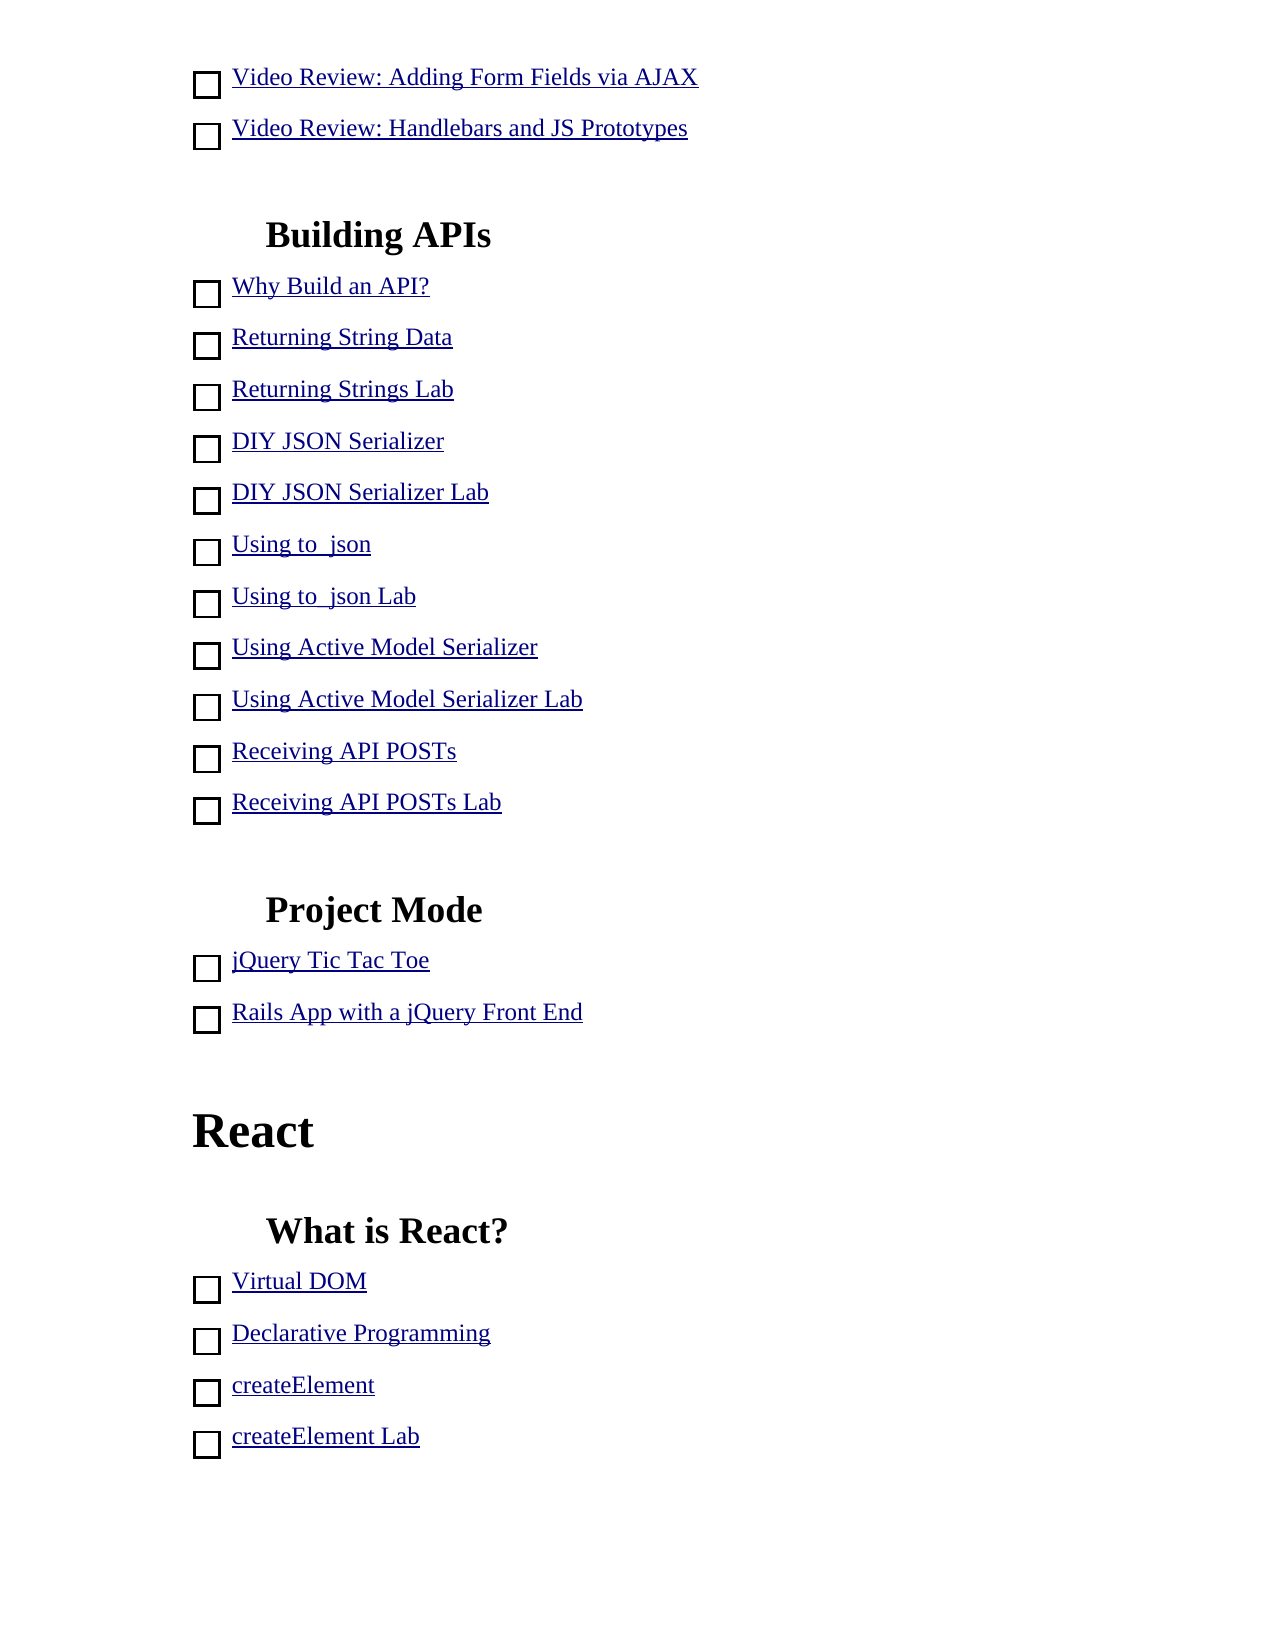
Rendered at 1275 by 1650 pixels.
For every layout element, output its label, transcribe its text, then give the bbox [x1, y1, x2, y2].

subtitle React [162, 1100, 1216, 1158]
subtitle What is React? [236, 1208, 1216, 1251]
subtitle Project Mode [236, 887, 1216, 930]
list [162, 268, 192, 837]
list [162, 1264, 192, 1471]
subtitle Building APIs [236, 213, 1216, 256]
list [162, 943, 192, 1046]
list Video Review: Adding Form Fields via AJAX Video Review: Handlebars and JS Prototypes [232, 59, 1216, 162]
list Why Build an API? Returning String Data Returning Strings Lab DIY JSON Serializer DIY JSON Serializer Lab Using to_json Using to_json Lab Using Active Model Serializer Using Active Model Serializer Lab Receiving API POSTs Receiving API POSTs Lab [232, 268, 1216, 837]
list jQuery Tic Tac Toe Rails App with a jQuery Front End [232, 943, 1216, 1046]
list Virtual DOM Declarative Programming createElement createElement Lab [232, 1264, 1216, 1471]
